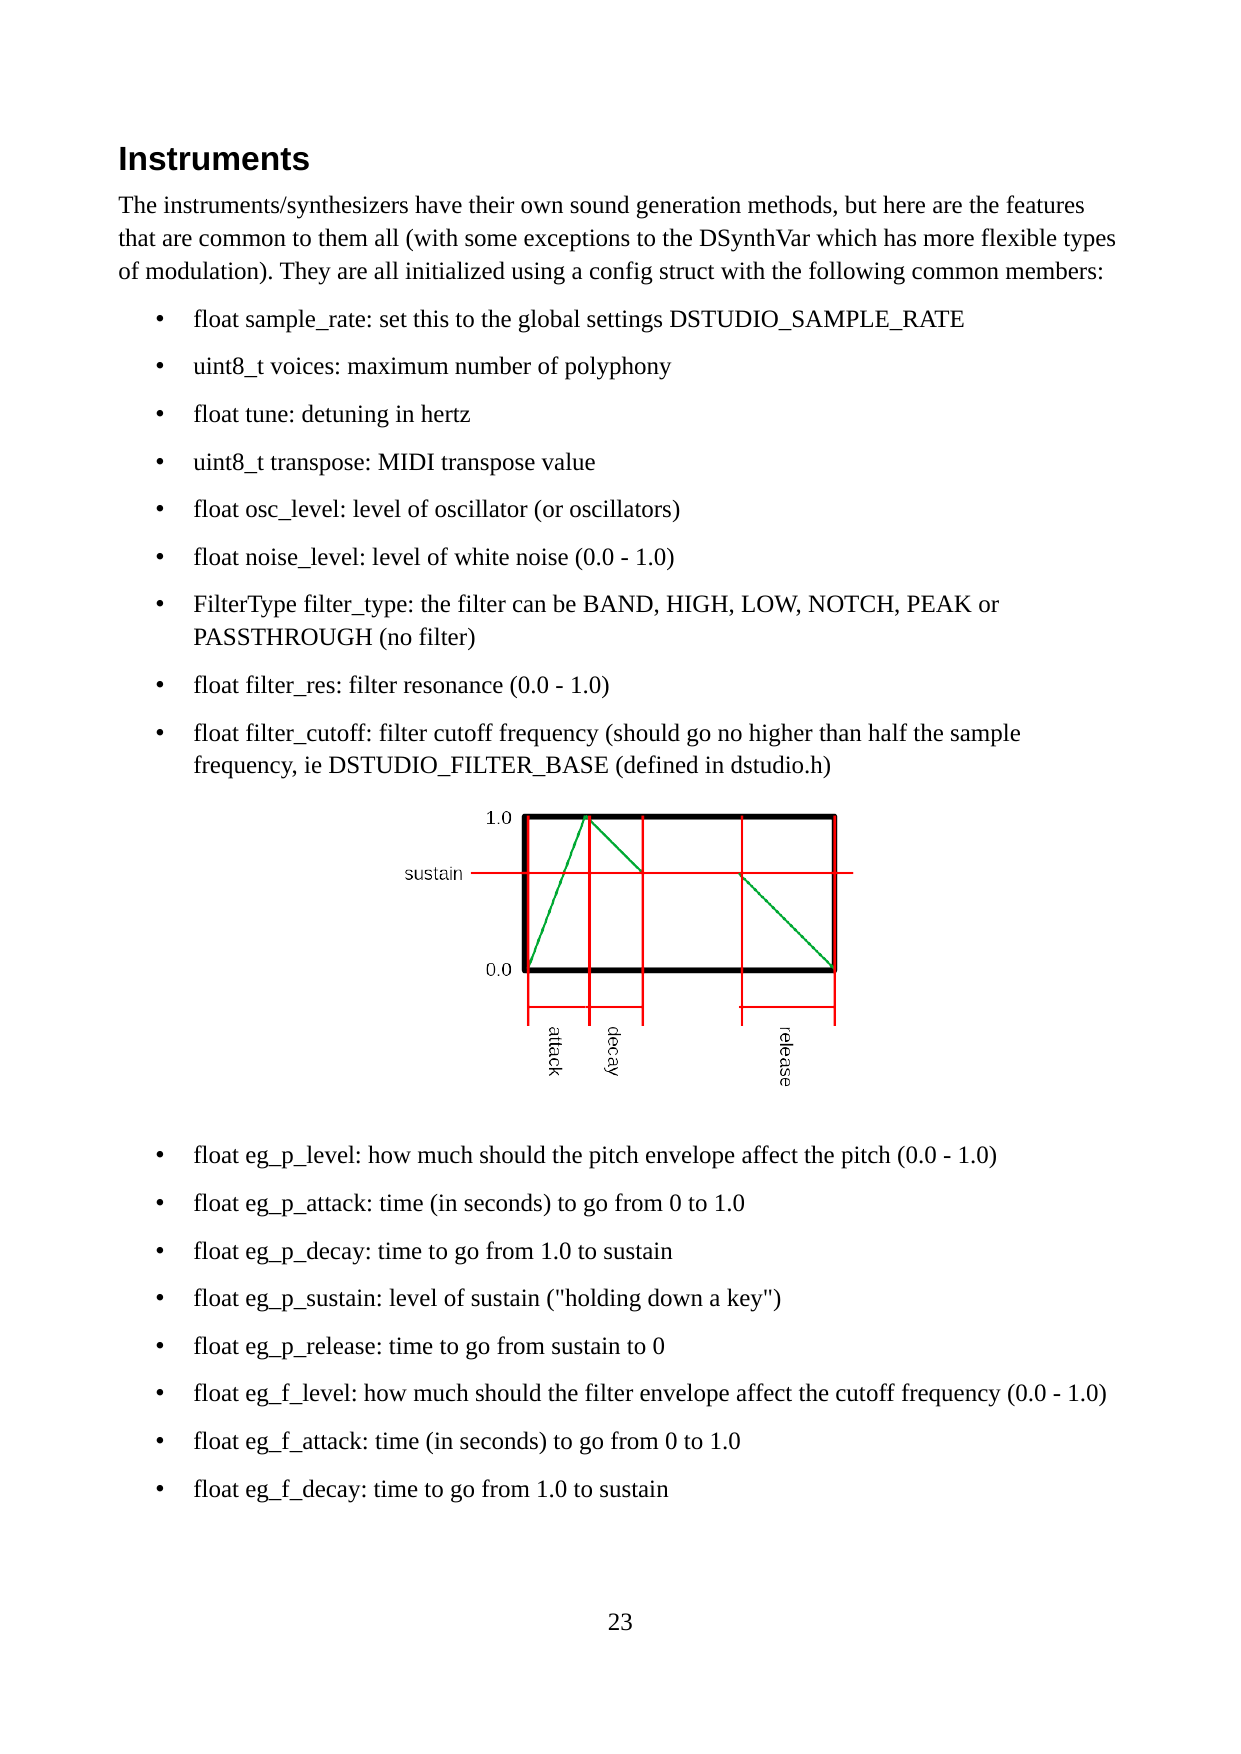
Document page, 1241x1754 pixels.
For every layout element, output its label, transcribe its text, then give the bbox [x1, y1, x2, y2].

list float sample_rate: set this to the global settings DSTUDIO_SAMPLE_RATE [156, 304, 1122, 332]
list float eg_p_attack: time (in seconds) to go from 0 to 1.0 [156, 1188, 1122, 1217]
list float osc_level: level of oscillator (or oscillators) [156, 494, 1122, 523]
picture [385, 798, 855, 1122]
list float eg_f_decay: time to go from 1.0 to sustain [156, 1474, 1122, 1502]
list float filter_cutoff: filter cutoff frequency (should go no higher than half the sample frequency, ie DSTUDIO_FILTER_BASE (defined in dstudio.h) [156, 718, 1122, 779]
list float eg_f_attack: time (in seconds) to go from 0 to 1.0 [156, 1426, 1122, 1455]
list uint8_t transpose: MIDI transpose value [156, 447, 1122, 475]
list float eg_p_decay: time to go from 1.0 to sustain [156, 1236, 1122, 1264]
list float filter_res: filter resonance (0.0 - 1.0) [156, 670, 1122, 699]
list float noise_level: level of white noise (0.0 - 1.0) [156, 542, 1122, 571]
subtitle Instruments [118, 139, 1122, 178]
list float eg_p_level: how much should the pitch envelope affect the pitch (0.0 - 1.0) [156, 1141, 1122, 1169]
list uint8_t voices: maximum number of polyphony [156, 351, 1122, 380]
list float tune: detuning in hertz [156, 399, 1122, 428]
list FilterType filter_type: the filter can be BAND, HIGH, LOW, NOTCH, PEAK or PASSTHROUGH (no filter) [156, 589, 1122, 651]
list float eg_f_level: how much should the filter envelope affect the cutoff frequency (0.0 - 1.0) [156, 1378, 1122, 1407]
list float eg_p_sustain: level of sustain ("holding down a key") [156, 1283, 1122, 1312]
list float eg_p_release: time to go from sustain to 0 [156, 1331, 1122, 1360]
text The instruments/synthesizers have their own sound generation methods, but here are the features that are common to them all (with some exceptions to the DSynthVar which has more flexible types of modulation). They are all initialized using a config struct with the following common members: [118, 190, 1122, 285]
